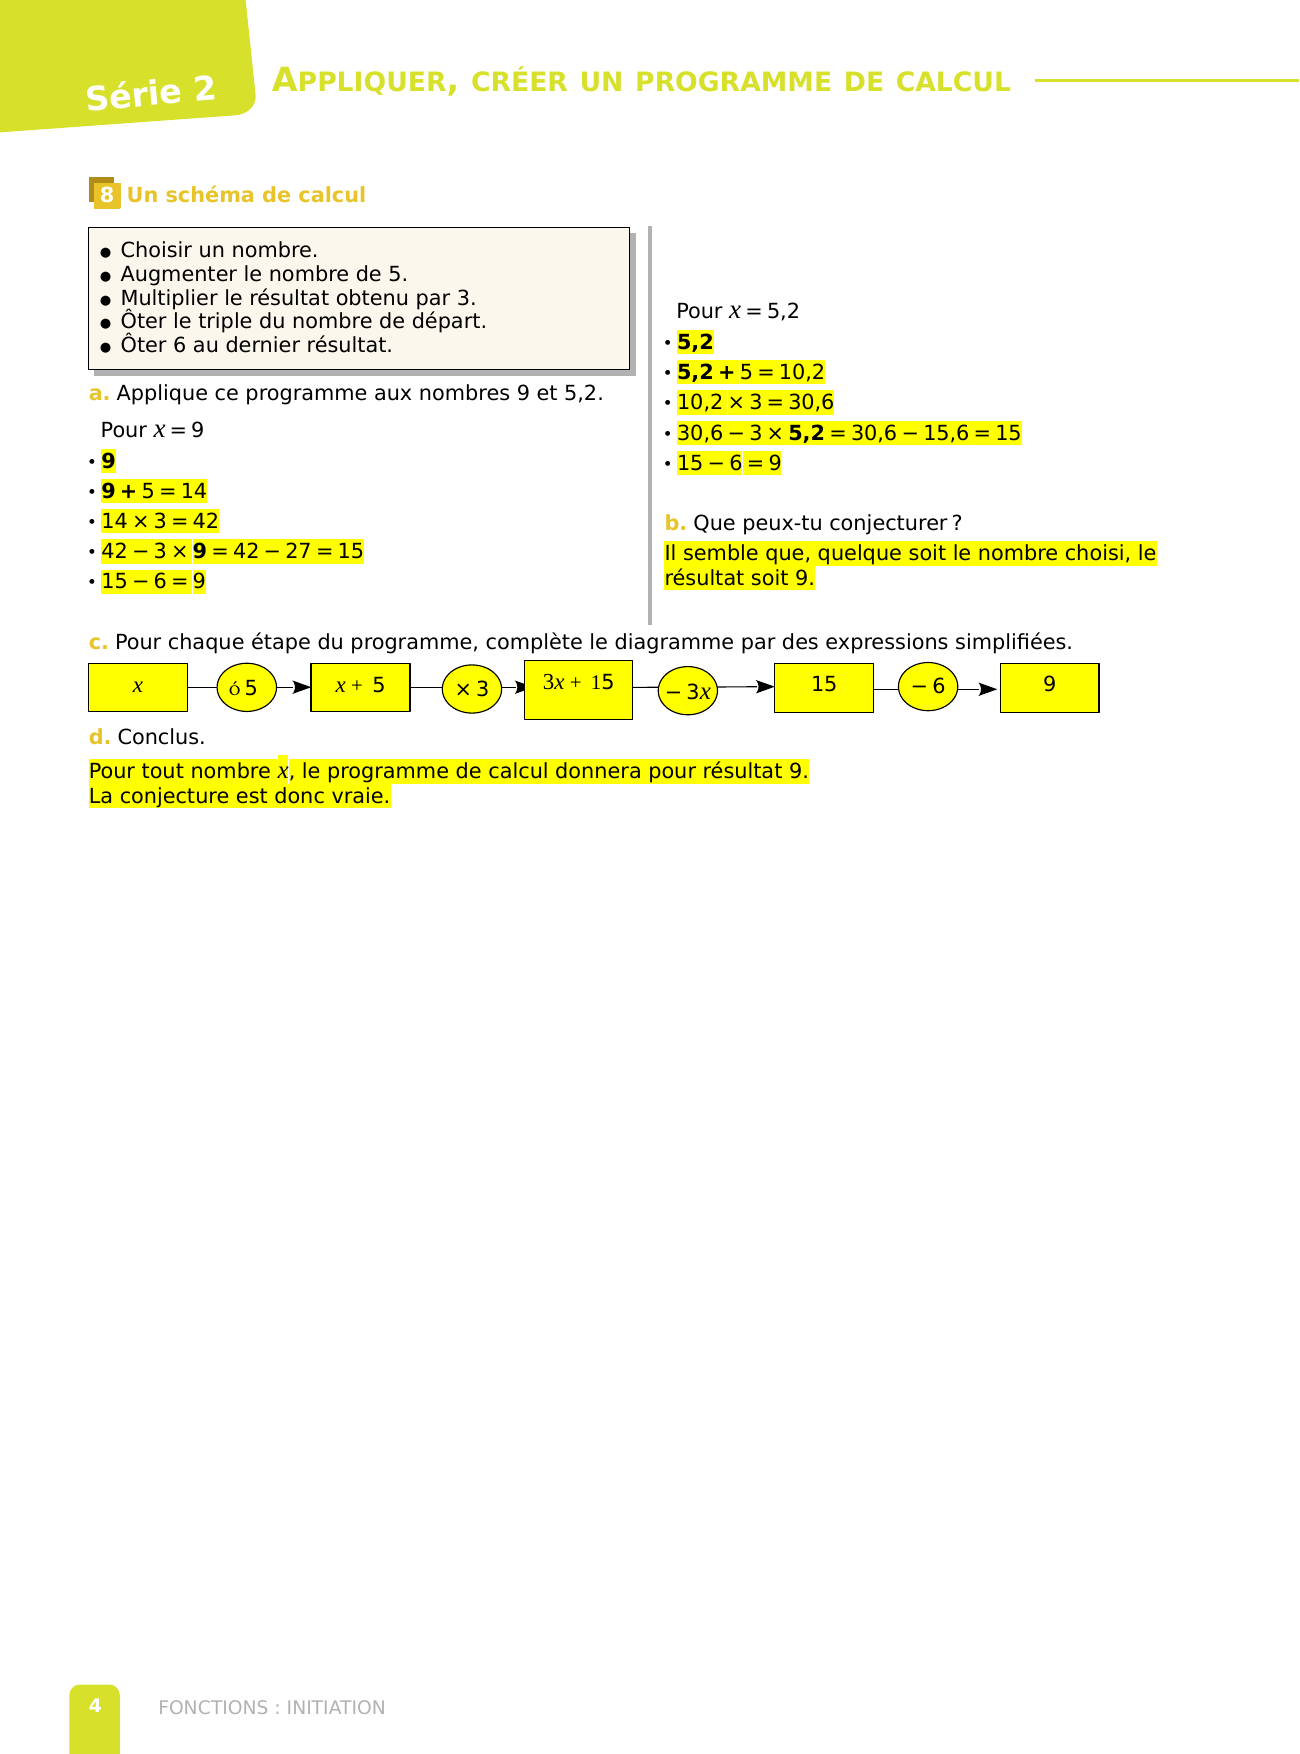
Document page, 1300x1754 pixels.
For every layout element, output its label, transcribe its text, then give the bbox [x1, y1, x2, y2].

subtitle 9 [88, 449, 629, 473]
text ● Choisir un nombre. ● Augmenter le nombre de 5. ● Multiplier le résultat obtenu par 3. ● Ôter le triple du nombre de départ. ● Ôter 6 au dernier résultat. [89, 228, 629, 369]
subtitle 10,2 × 3 = 30,6 [664, 390, 1205, 415]
subtitle Que peux-tu conjecturer ? [664, 511, 1211, 536]
subtitle Un schéma de calcul [114, 177, 1211, 208]
subtitle 42 − 3 × 9 = 42 − 27 = 15 [88, 539, 629, 564]
subtitle 14 × 3 = 42 [88, 509, 629, 533]
subtitle Pour x = 5,2 [676, 293, 1205, 324]
subtitle Pour chaque étape du programme, complète le diagramme par des expressions simplifiées. [88, 630, 1211, 654]
subtitle 15 − 6 = 9 [88, 569, 629, 594]
subtitle 5,2 [664, 330, 1205, 354]
subtitle 15 − 6 = 9 [664, 451, 1205, 475]
subtitle 5,2 + 5 = 10,2 [664, 360, 1205, 384]
subtitle Applique ce programme aux nombres 9 et 5,2. [88, 381, 635, 406]
subtitle Conclus. [88, 725, 1211, 749]
subtitle Pour x = 9 [100, 412, 635, 443]
subtitle 9 + 5 = 14 [88, 479, 629, 503]
subtitle Il semble que, quelque soit le nombre choisi, le résultat soit 9. [815, 541, 1205, 590]
subtitle La conjecture est donc vraie. [88, 784, 1205, 808]
subtitle Pour tout nombre x, le programme de calcul donnera pour résultat 9. [88, 755, 1205, 784]
subtitle 30,6 − 3 × 5,2 = 30,6 − 15,6 = 15 [664, 421, 1205, 445]
